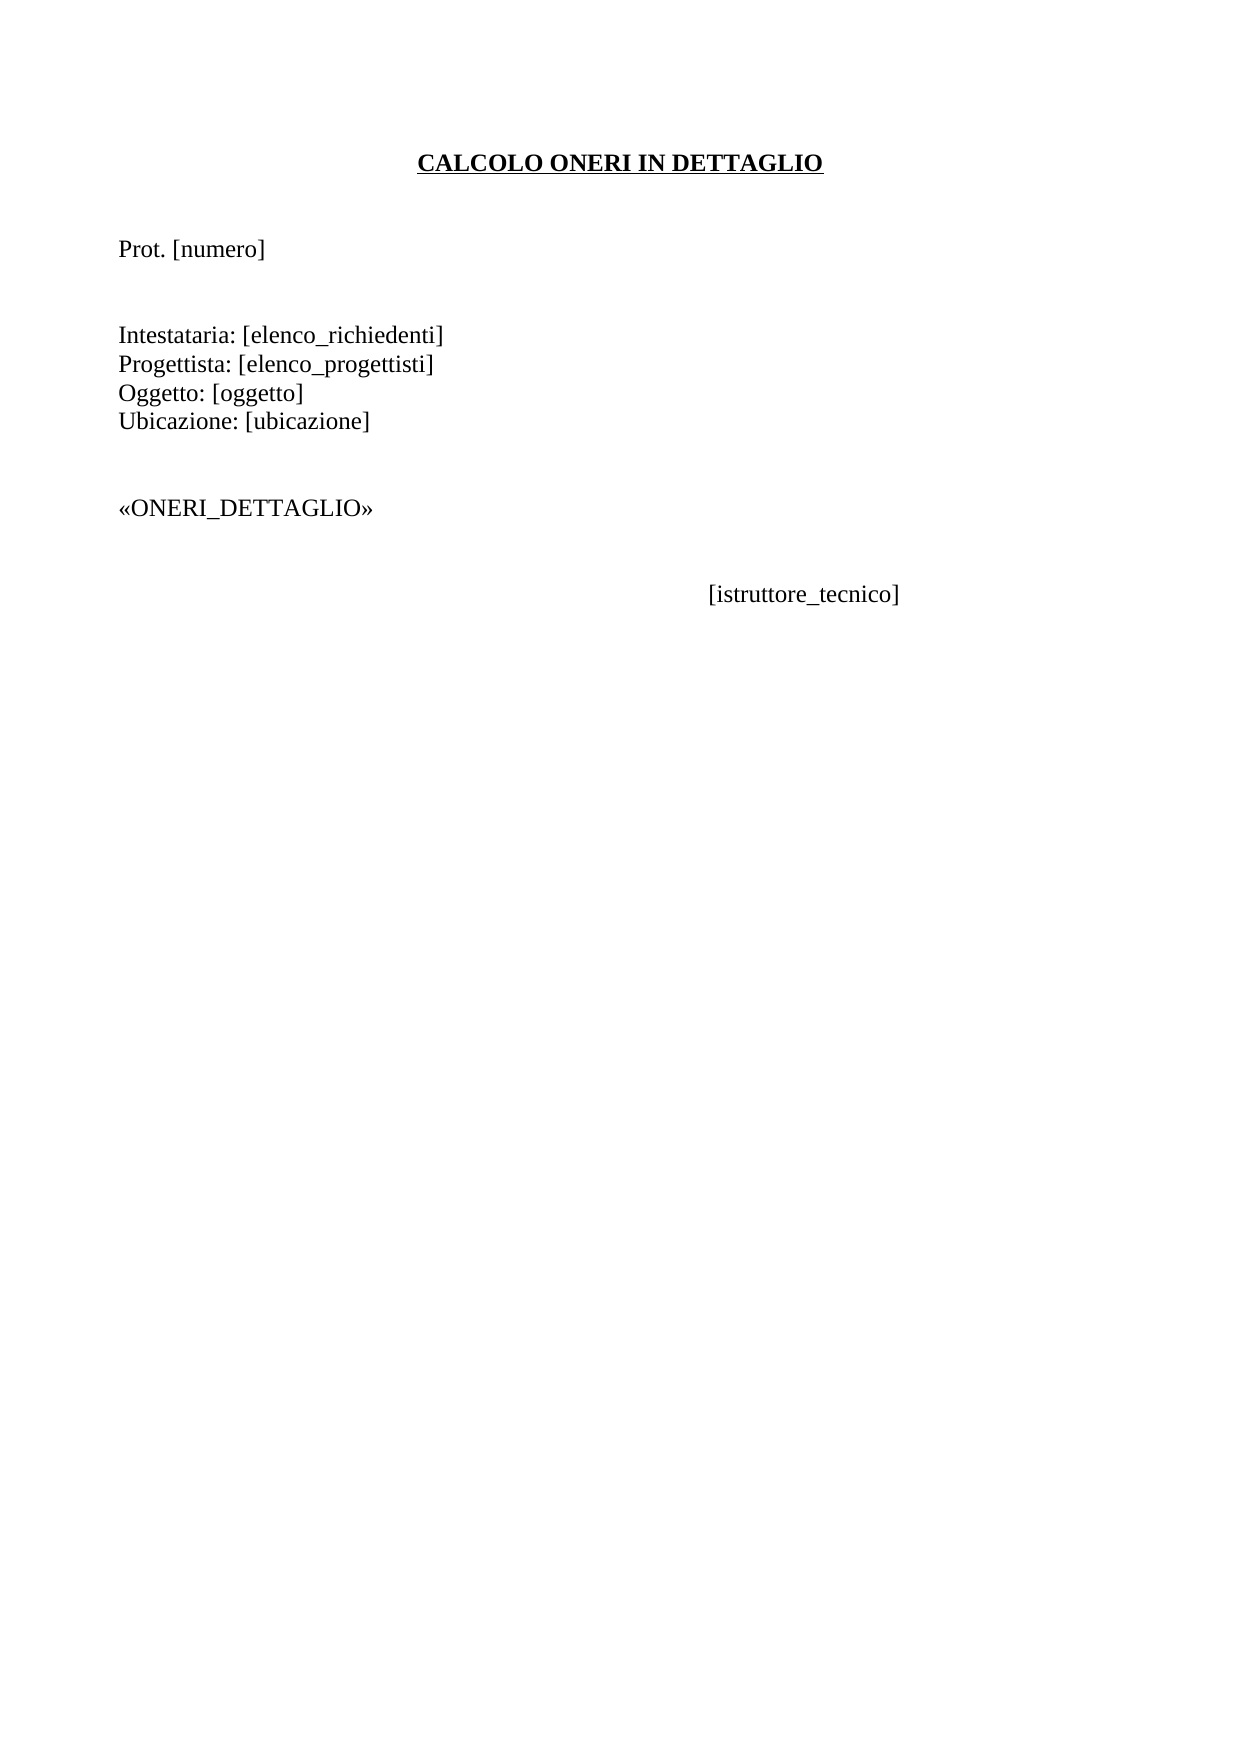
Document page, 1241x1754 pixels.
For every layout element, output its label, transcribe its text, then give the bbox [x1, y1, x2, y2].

text Ubicazione: [ubicazione] [118, 406, 1122, 435]
text «ONERI_DETTAGLIO» [118, 493, 1122, 521]
subtitle Prot. [numero] [118, 234, 1122, 263]
subtitle CALCOLO ONERI IN DETTAGLIO [118, 148, 1122, 176]
text Oggetto: [oggetto] [118, 378, 1122, 406]
text [istruttore_tecnico] [634, 579, 1122, 608]
text Progettista: [elenco_progettisti] [118, 349, 1122, 378]
text Intestataria: [elenco_richiedenti] [118, 320, 1122, 349]
